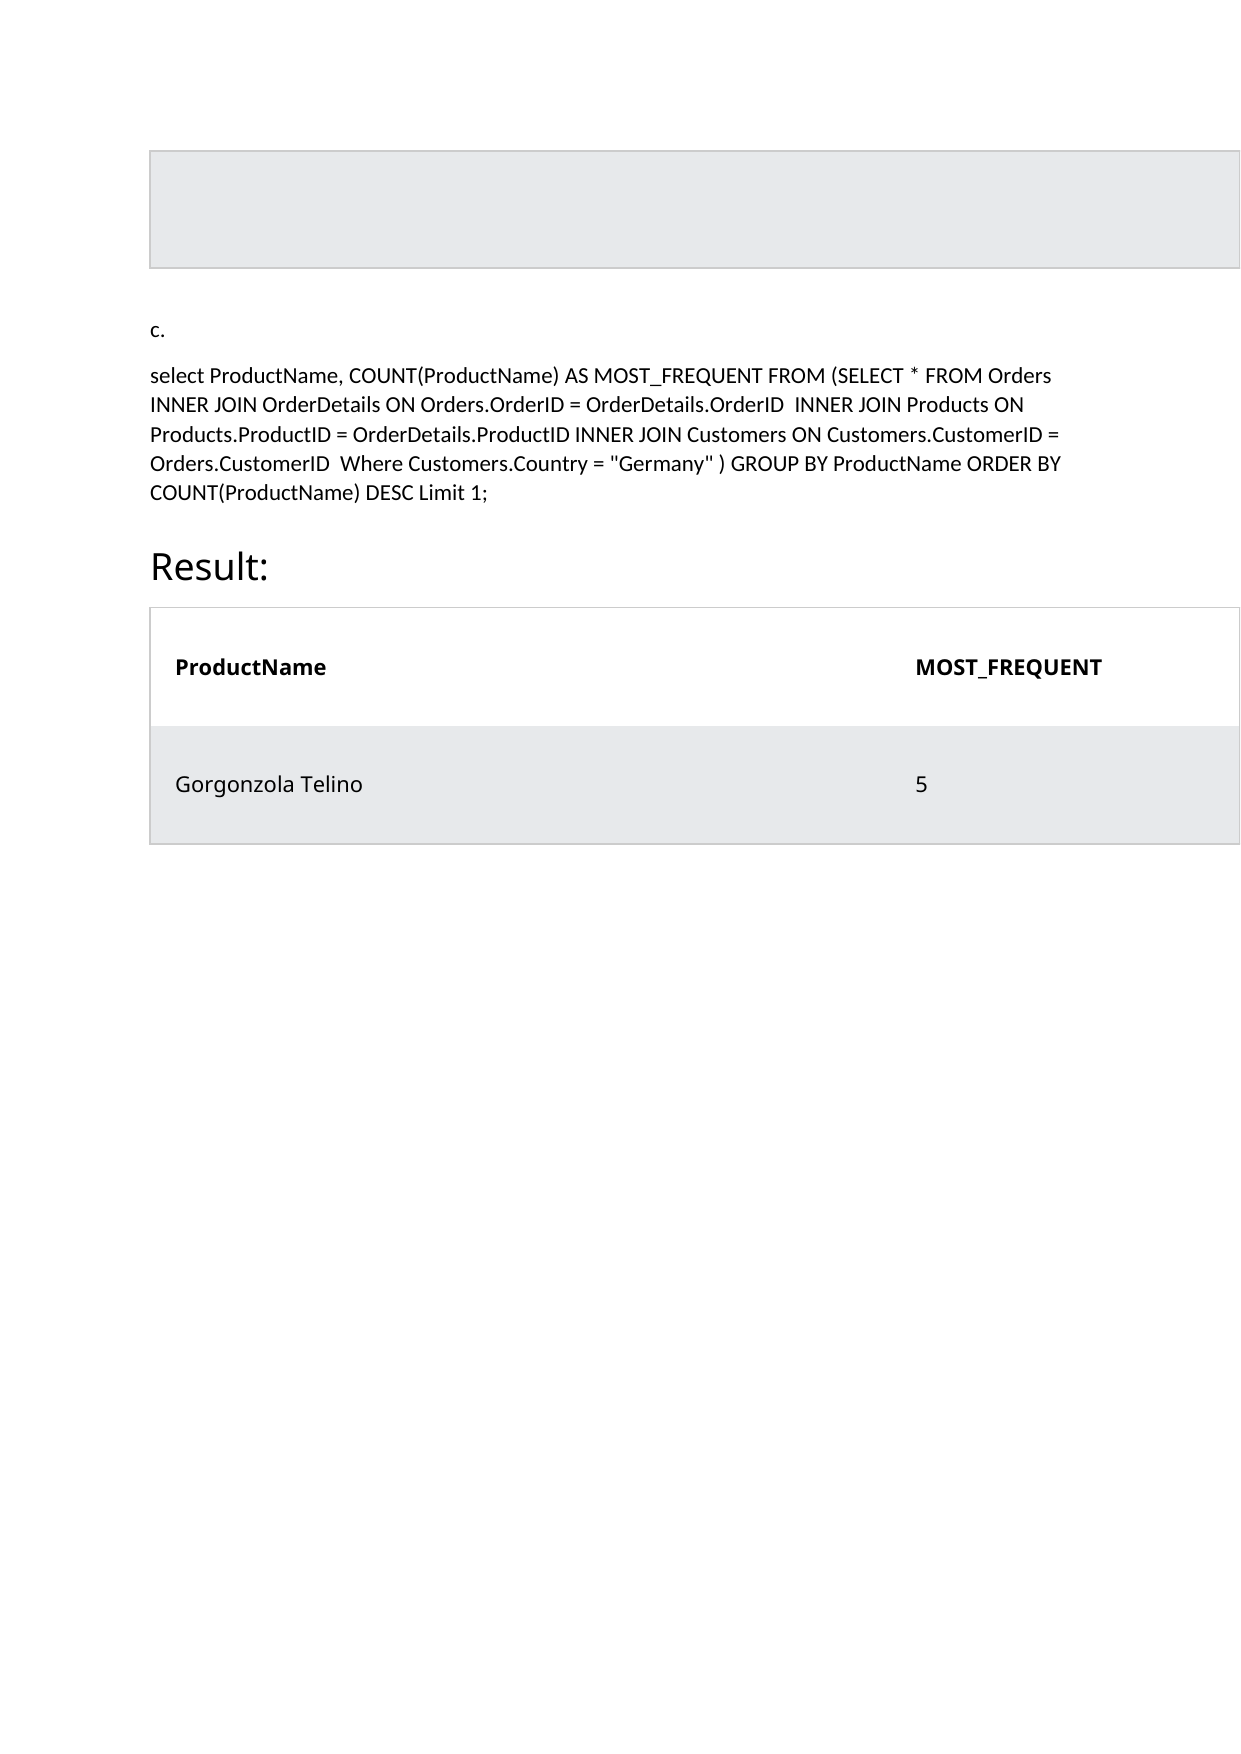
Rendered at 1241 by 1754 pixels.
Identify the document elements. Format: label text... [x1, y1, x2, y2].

table_header MOST_FREQUENT [903, 608, 1239, 726]
table_cell 5 [903, 726, 1239, 843]
table_cell [151, 152, 1239, 267]
table_header ProductName [151, 608, 903, 726]
text select ProductName, COUNT(ProductName) AS MOST_FREQUENT FROM (SELECT * FROM Orders INNER JOIN OrderDetails ON Orders.OrderID = OrderDetails.OrderID INNER JOIN Products ON Products.ProductID = OrderDetails.ProductID INNER JOIN Customers ON Customers.CustomerID = Orders.CustomerID Where Customers.Country = "Germany" ) GROUP BY ProductName ORDER BY COUNT(ProductName) DESC Limit 1; [150, 361, 1090, 506]
subtitle Result: [150, 540, 1090, 591]
table_cell Gorgonzola Telino [151, 726, 903, 843]
text c. [150, 315, 1090, 343]
